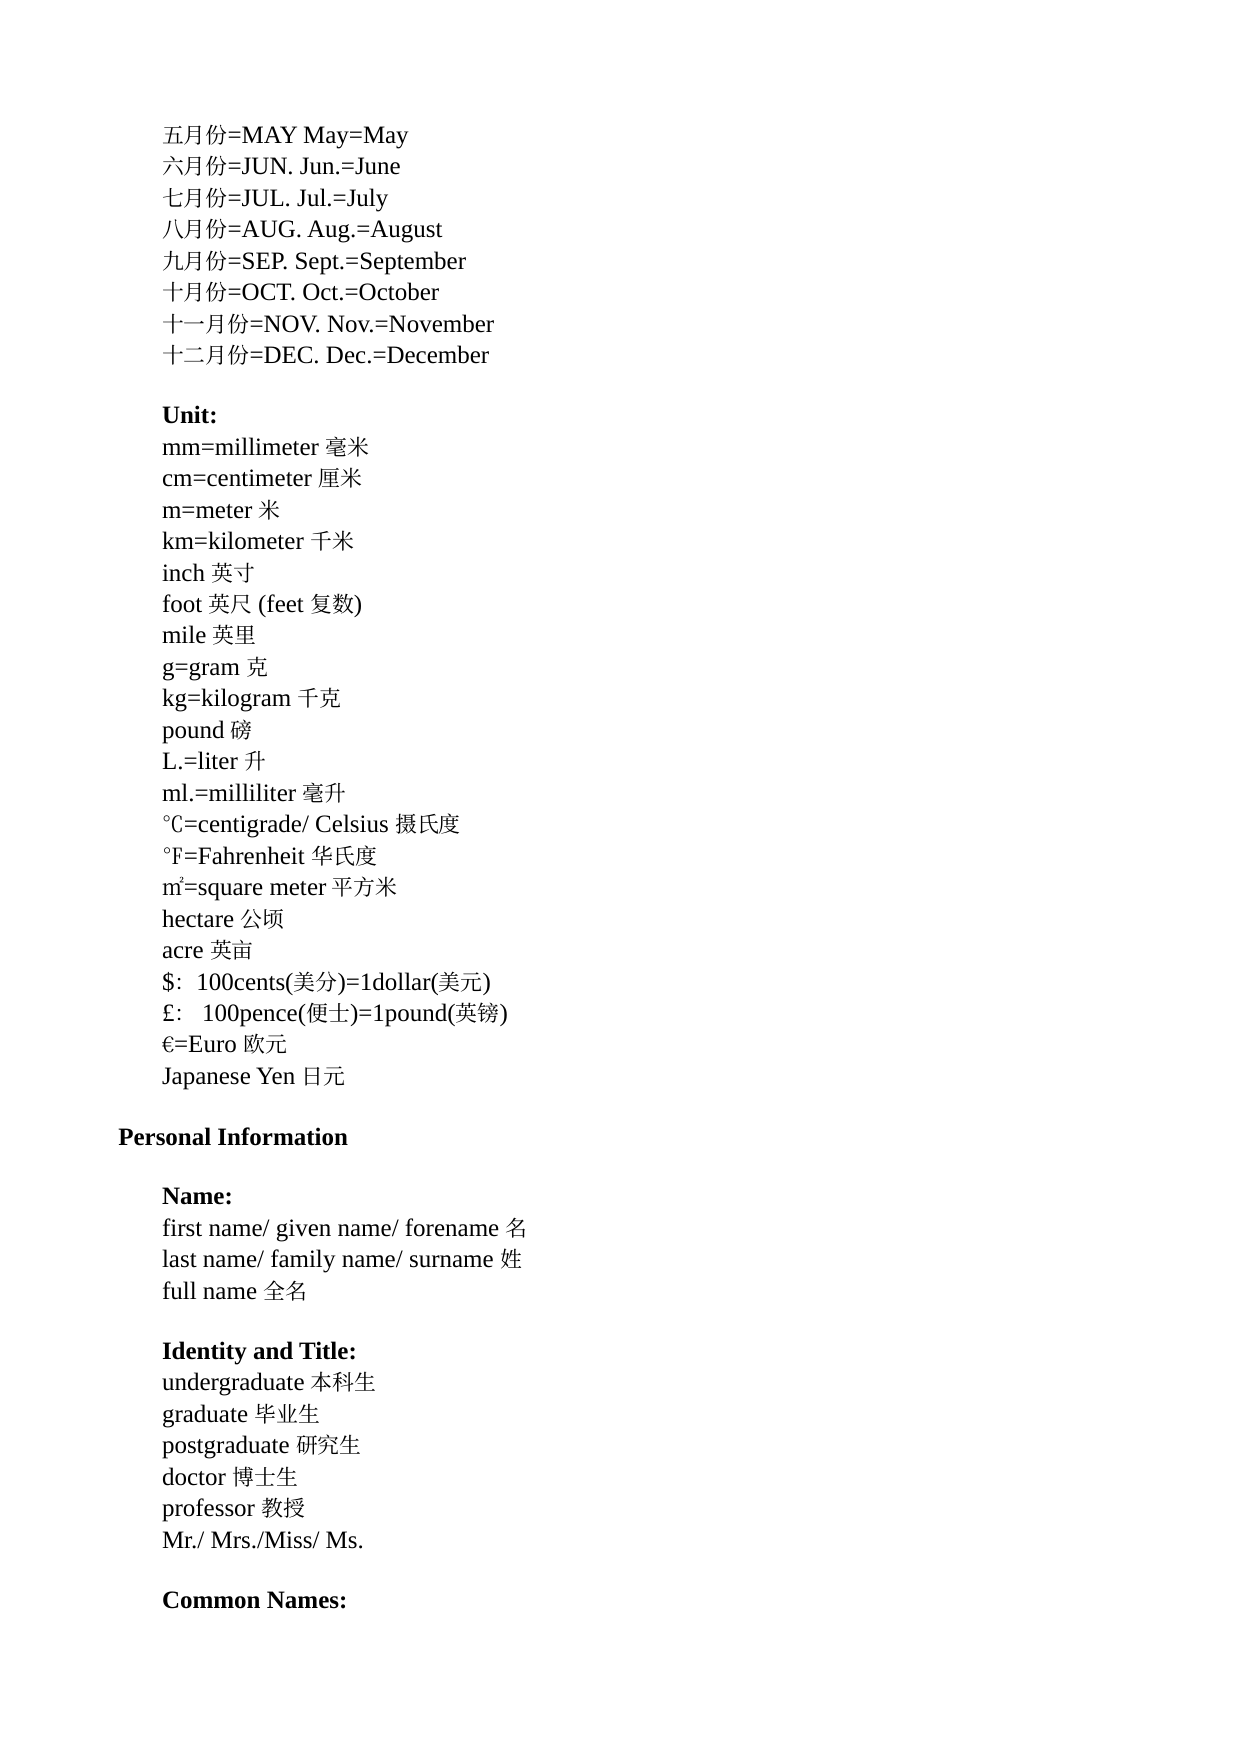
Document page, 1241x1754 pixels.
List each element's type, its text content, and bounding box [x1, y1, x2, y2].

text mm=millimeter 毫米 [118, 430, 1122, 461]
text $：100cents(美分)=1dollar(美元) [118, 965, 1122, 996]
text 十月份=OCT. Oct.=October [118, 275, 1122, 307]
text 十一月份=NOV. Nov.=November [118, 307, 1122, 338]
text first name/ given name/ forename 名 [118, 1211, 1122, 1242]
text 八月份=AUG. Aug.=August [118, 212, 1122, 244]
text undergraduate 本科生 [118, 1366, 1122, 1397]
text last name/ family name/ surname 姓 [118, 1242, 1122, 1274]
text cm=centimeter 厘米 [118, 461, 1122, 493]
text doctor 博士生 [118, 1460, 1122, 1491]
text mile 英里 [118, 619, 1122, 650]
text acre 英亩 [118, 933, 1122, 965]
text £： 100pence(便士)=1pound(英镑) [118, 996, 1122, 1028]
text professor 教授 [118, 1491, 1122, 1523]
text ml.=milliliter 毫升 [118, 776, 1122, 807]
text km=kilometer 千米 [118, 524, 1122, 556]
text full name 全名 [118, 1274, 1122, 1305]
text L.=liter 升 [118, 744, 1122, 776]
text ℃=centigrade/ Celsius 摄氏度 [118, 807, 1122, 839]
text 五月份=MAY May=May [118, 118, 1122, 149]
text 九月份=SEP. Sept.=September [118, 244, 1122, 275]
text 七月份=JUL. Jul.=July [118, 181, 1122, 212]
text Common Names: [118, 1583, 1122, 1614]
text graduate 毕业生 [118, 1397, 1122, 1428]
text Japanese Yen 日元 [118, 1059, 1122, 1091]
text Name: [118, 1179, 1122, 1211]
text m=meter 米 [118, 493, 1122, 524]
text Mr./ Mrs./Miss/ Ms. [118, 1523, 1122, 1554]
text postgraduate 研究生 [118, 1428, 1122, 1460]
text Unit: [118, 398, 1122, 430]
text 十二月份=DEC. Dec.=December [118, 338, 1122, 370]
text g=gram 克 [118, 650, 1122, 682]
text pound 磅 [118, 713, 1122, 744]
text ㎡=square meter平方米 [118, 870, 1122, 902]
text Identity and Title: [118, 1334, 1122, 1366]
text 六月份=JUN. Jun.=June [118, 149, 1122, 181]
text kg=kilogram 千克 [118, 682, 1122, 713]
text foot 英尺 (feet 复数) [118, 587, 1122, 619]
text Personal Information [118, 1122, 1122, 1151]
text €=Euro 欧元 [118, 1028, 1122, 1059]
text inch 英寸 [118, 556, 1122, 587]
text ℉=Fahrenheit 华氏度 [118, 839, 1122, 870]
text hectare 公顷 [118, 902, 1122, 933]
